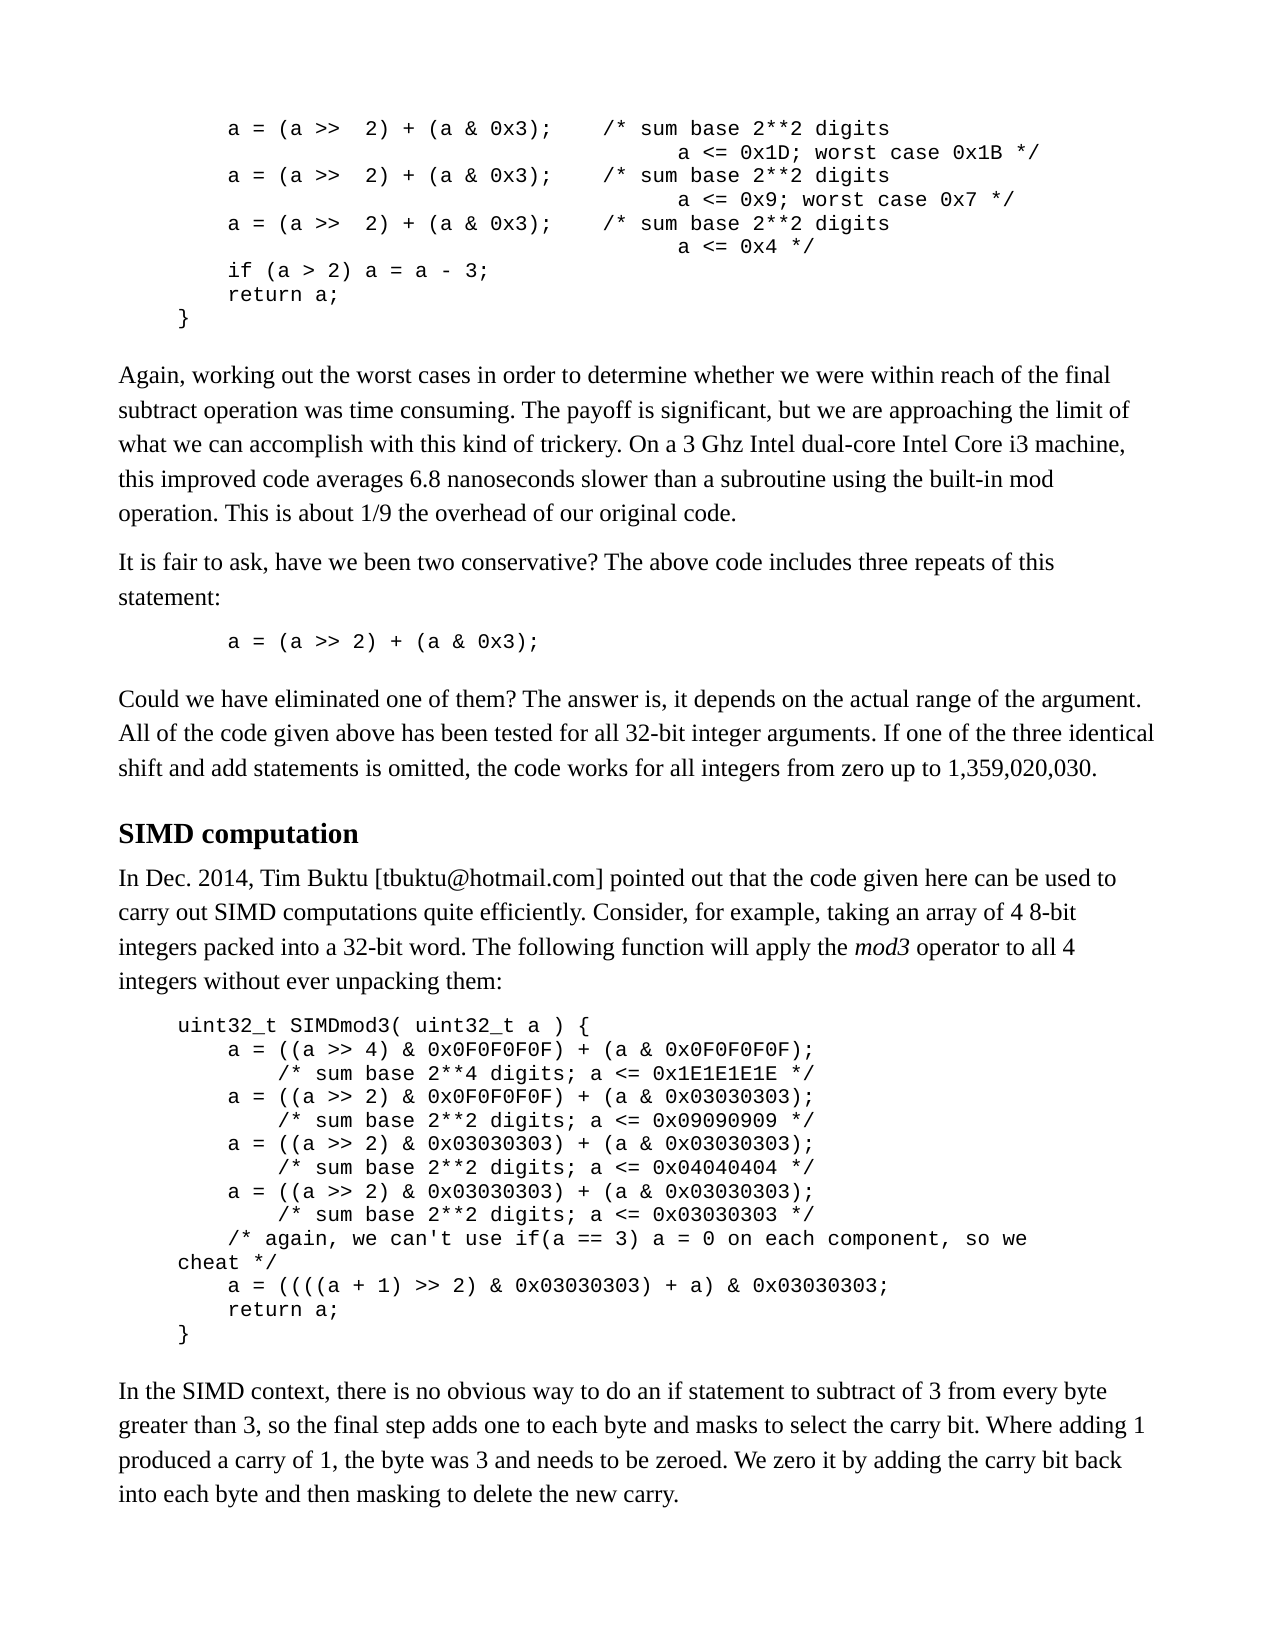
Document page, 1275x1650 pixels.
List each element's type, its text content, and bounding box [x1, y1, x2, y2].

text a = (a >> 2) + (a & 0x3); [177, 631, 1098, 654]
text a <= 0x9; worst case 0x7 */ [177, 189, 1098, 213]
text if (a > 2) a = a - 3; [177, 260, 1098, 284]
text } [177, 307, 1098, 331]
text /* sum base 2**4 digits; a <= 0x1E1E1E1E */ [177, 1062, 1098, 1086]
text In Dec. 2014, Tim Buktu [tbuktu@hotmail.com] pointed out that the code given here can be used to carry out SIMD computations quite efficiently. Consider, for example, taking an array of 4 8-bit integers packed into a 32-bit word. The following function will apply the mod3 operator to all 4 integers without ever unpacking them: [118, 863, 1157, 995]
text a = ((a >> 2) & 0x03030303) + (a & 0x03030303); [177, 1181, 1098, 1204]
text Again, working out the worst cases in order to determine whether we were within reach of the final subtract operation was time consuming. The payoff is significant, but we are approaching the limit of what we can accomplish with this kind of trickery. On a 3 Ghz Intel dual-core Intel Core i3 machine, this improved code averages 6.8 nanoseconds slower than a subroutine using the built-in mod operation. This is about 1/9 the overhead of our original code. [118, 360, 1157, 527]
text a = (a >> 2) + (a & 0x3); /* sum base 2**2 digits [177, 165, 1098, 189]
text a = ((a >> 2) & 0x0F0F0F0F) + (a & 0x03030303); [177, 1086, 1098, 1110]
text /* sum base 2**2 digits; a <= 0x03030303 */ [177, 1204, 1098, 1228]
text a = (a >> 2) + (a & 0x3); /* sum base 2**2 digits [177, 213, 1098, 236]
text /* sum base 2**2 digits; a <= 0x09090909 */ [177, 1110, 1098, 1133]
text return a; [177, 1299, 1098, 1323]
text a <= 0x1D; worst case 0x1B */ [177, 142, 1098, 165]
text /* sum base 2**2 digits; a <= 0x04040404 */ [177, 1157, 1098, 1181]
text return a; [177, 284, 1098, 307]
text a = ((((a + 1) >> 2) & 0x03030303) + a) & 0x03030303; [177, 1275, 1098, 1299]
text a = ((a >> 4) & 0x0F0F0F0F) + (a & 0x0F0F0F0F); [177, 1039, 1098, 1062]
text Could we have eliminated one of them? The answer is, it depends on the actual range of the argument. All of the code given above has been tested for all 32-bit integer arguments. If one of the three identical shift and add statements is omitted, the code works for all integers from zero up to 1,359,020,030. [118, 684, 1157, 782]
text a = ((a >> 2) & 0x03030303) + (a & 0x03030303); [177, 1133, 1098, 1157]
subtitle SIMD computation [118, 817, 1157, 850]
text a <= 0x4 */ [177, 236, 1098, 260]
text It is fair to ask, have we been two conservative? The above code includes three repeats of this statement: [118, 547, 1157, 611]
text uint32_t SIMDmod3( uint32_t a ) { [177, 1015, 1098, 1039]
text In the SIMD context, there is no obvious way to do an if statement to subtract of 3 from every byte greater than 3, so the final step adds one to each byte and masks to select the carry bit. Where adding 1 produced a carry of 1, the byte was 3 and needs to be zeroed. We zero it by adding the carry bit back into each byte and then masking to delete the new carry. [118, 1376, 1157, 1508]
text /* again, we can't use if(a == 3) a = 0 on each component, so we cheat */ [177, 1228, 1098, 1275]
text a = (a >> 2) + (a & 0x3); /* sum base 2**2 digits [177, 118, 1098, 142]
text } [177, 1323, 1098, 1346]
